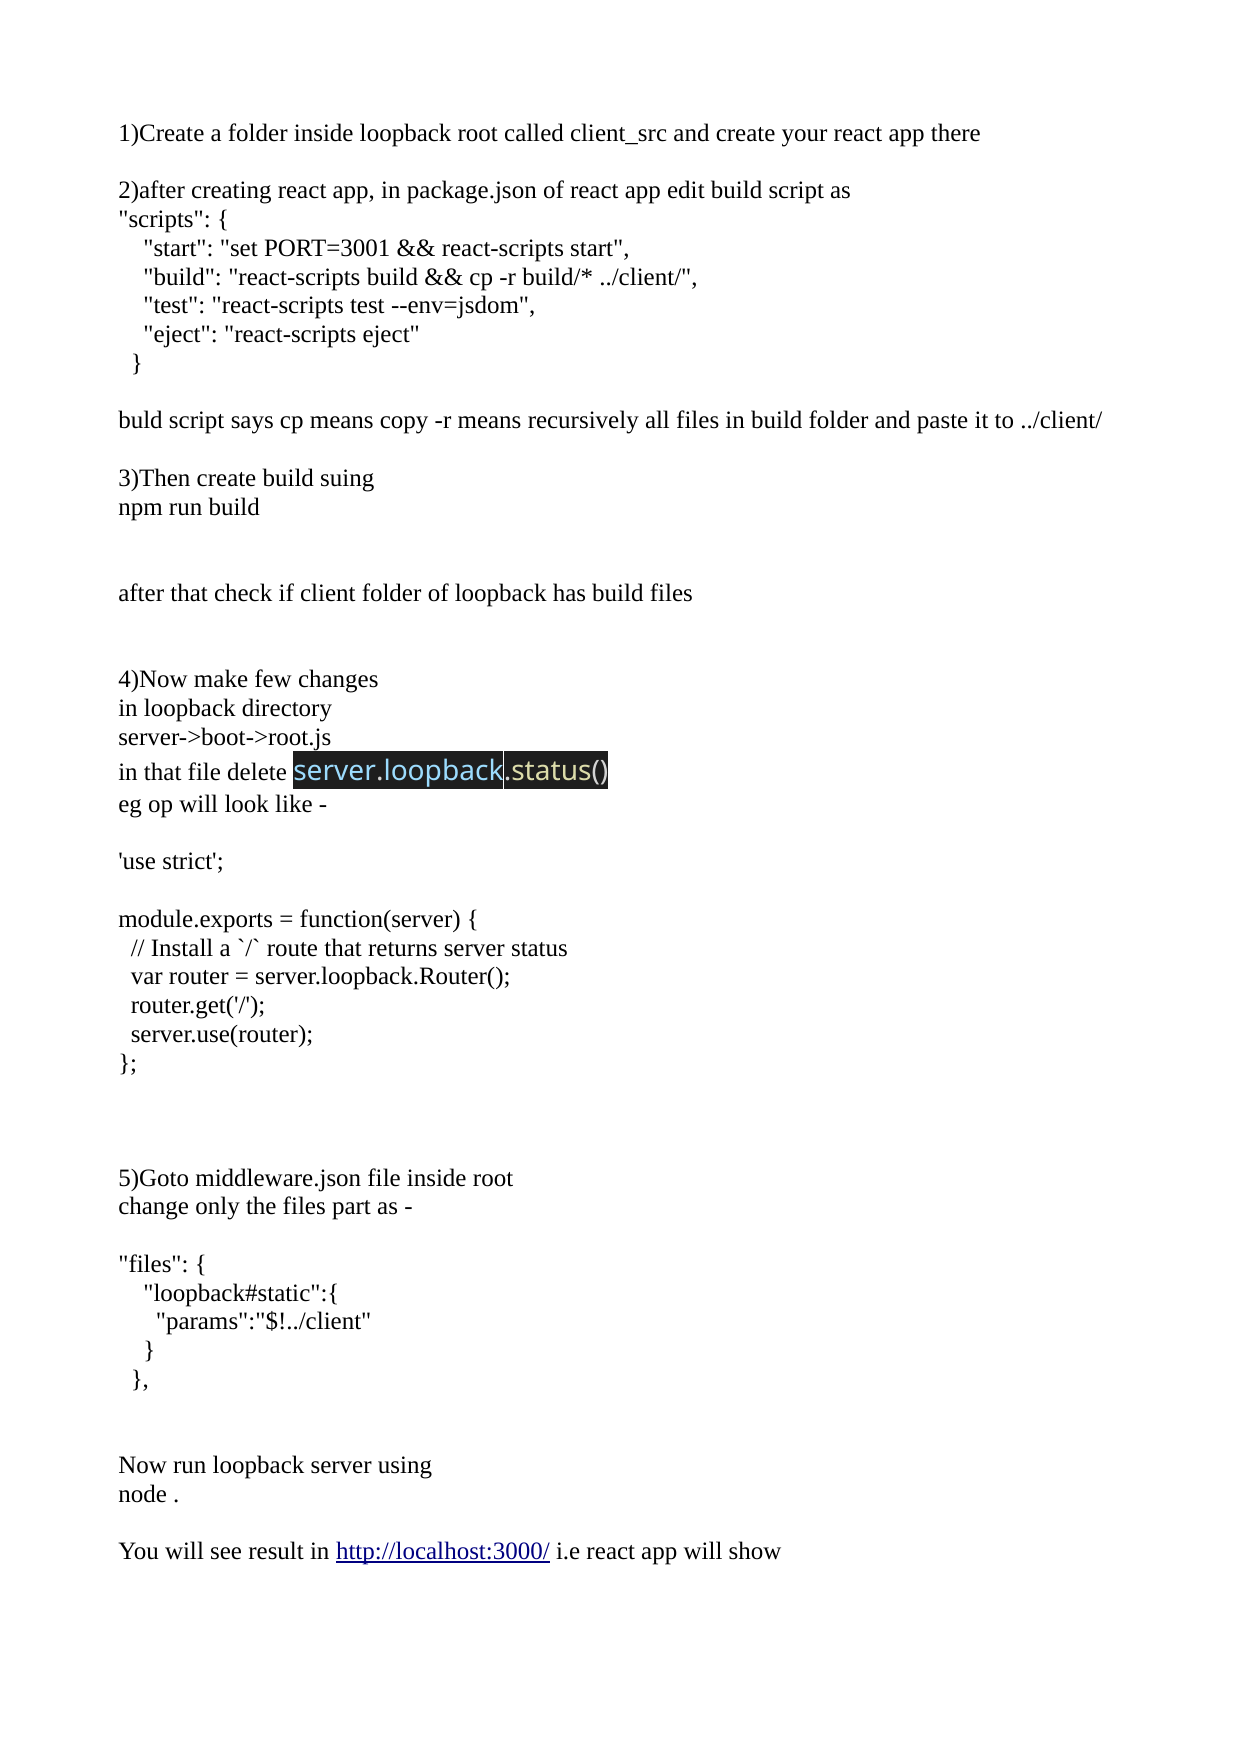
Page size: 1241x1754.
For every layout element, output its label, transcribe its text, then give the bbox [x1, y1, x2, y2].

text "loopback#static":{ [118, 1278, 1122, 1306]
text in loopback directory [118, 693, 1122, 722]
text "eject": "react-scripts eject" [118, 319, 1122, 348]
text "start": "set PORT=3001 && react-scripts start", [118, 233, 1122, 262]
text 2)after creating react app, in package.json of react app edit build script as [118, 176, 1122, 204]
text 1)Create a folder inside loopback root called client_src and create your react app there [118, 118, 1122, 147]
text }; [118, 1048, 1122, 1076]
text } [118, 1335, 1122, 1364]
text var router = server.loopback.Router(); [118, 961, 1122, 990]
text "scripts": { [118, 204, 1122, 233]
text You will see result in http://localhost:3000/ i.e react app will show [118, 1536, 1122, 1565]
text node . [118, 1479, 1122, 1508]
text // Install a `/` route that returns server status [118, 933, 1122, 961]
text "build": "react-scripts build && cp -r build/* ../client/", [118, 262, 1122, 291]
text npm run build [118, 492, 1122, 521]
text change only the files part as - [118, 1191, 1122, 1220]
text eg op will look like - [118, 789, 1122, 818]
text Now run loopback server using [118, 1450, 1122, 1479]
text server.use(router); [118, 1019, 1122, 1048]
text module.exports = function(server) { [118, 904, 1122, 933]
text "params":"$!../client" [118, 1306, 1122, 1335]
text 5)Goto middleware.json file inside root [118, 1163, 1122, 1191]
text 'use strict'; [118, 846, 1122, 875]
text "files": { [118, 1249, 1122, 1278]
text server->boot->root.js [118, 722, 1122, 751]
text 4)Now make few changes [118, 664, 1122, 693]
text } [118, 348, 1122, 377]
text in that file delete server.loopback.status() [118, 751, 1122, 789]
text }, [118, 1364, 1122, 1393]
text 3)Then create build suing [118, 463, 1122, 492]
text buld script says cp means copy -r means recursively all files in build folder and paste it to ../client/ [118, 406, 1122, 434]
text router.get('/'); [118, 990, 1122, 1019]
text "test": "react-scripts test --env=jsdom", [118, 291, 1122, 319]
text after that check if client folder of loopback has build files [118, 578, 1122, 607]
